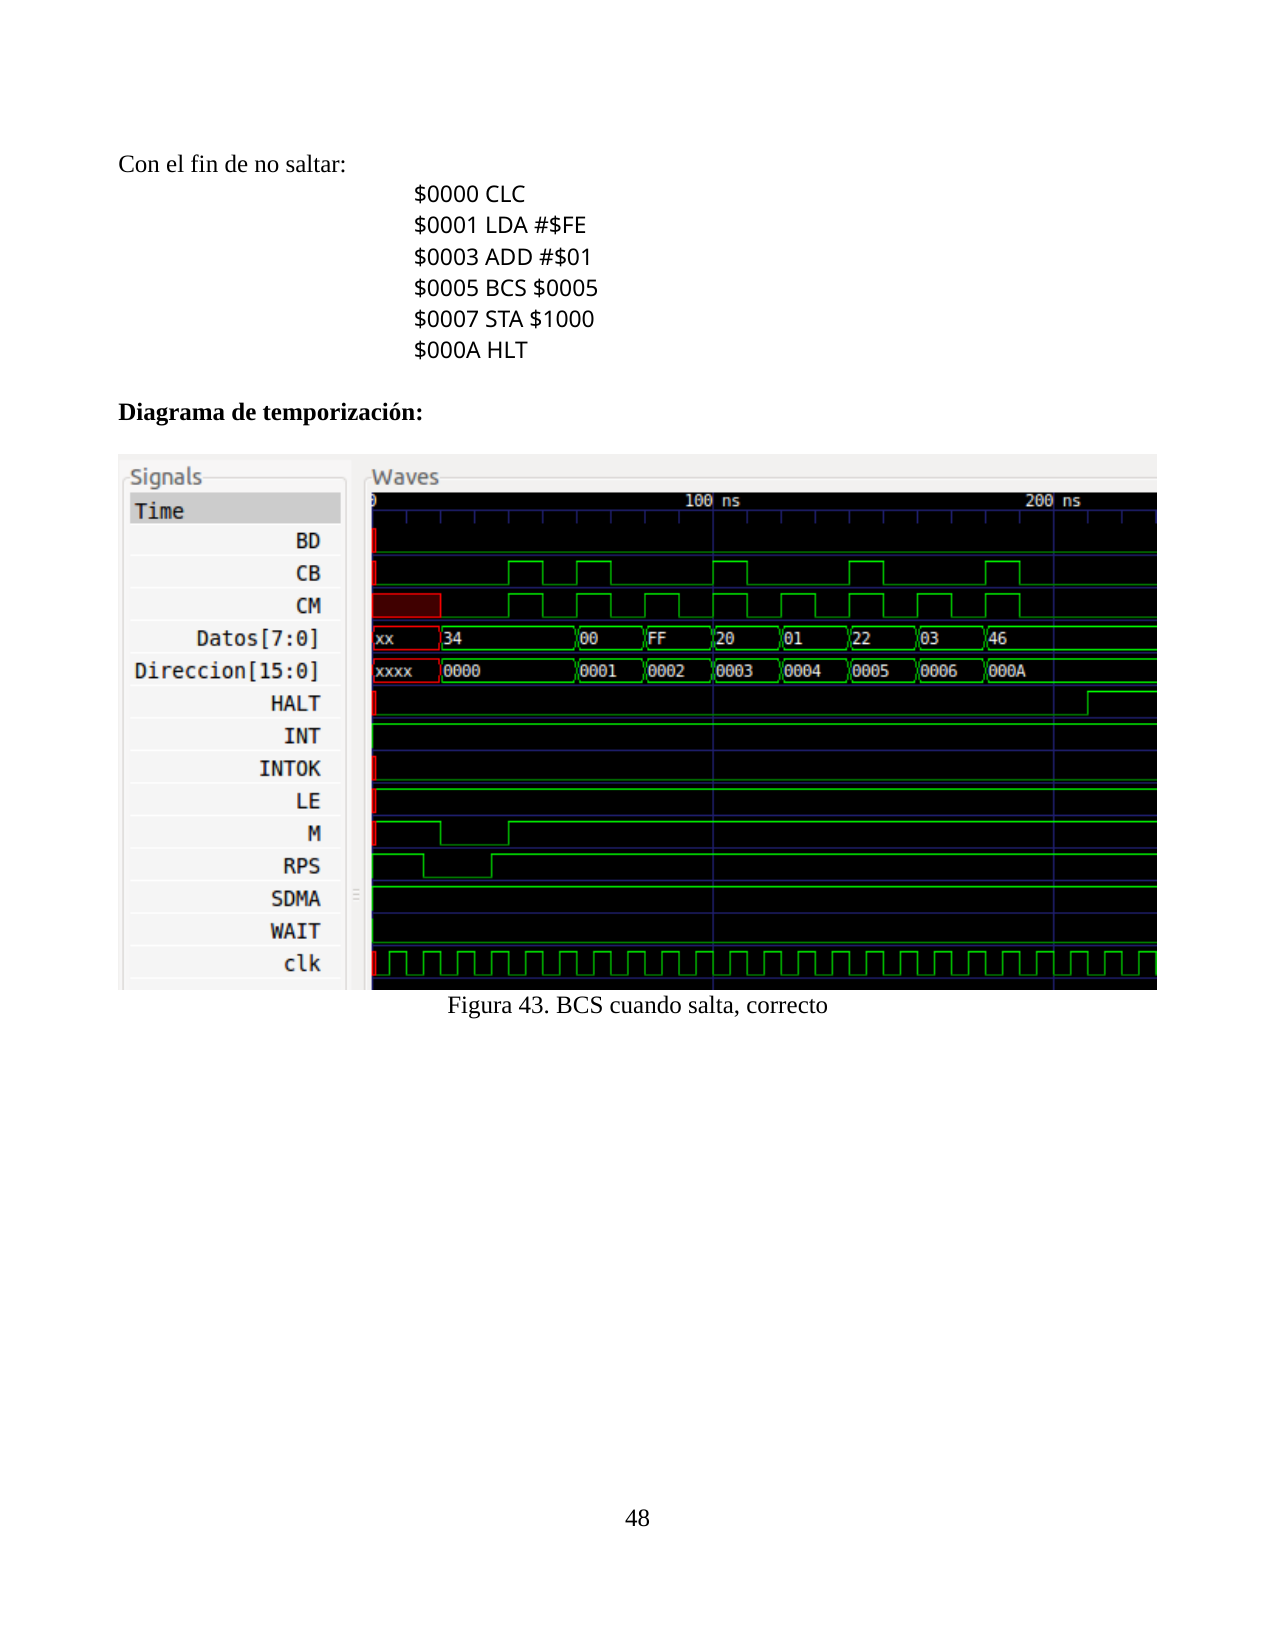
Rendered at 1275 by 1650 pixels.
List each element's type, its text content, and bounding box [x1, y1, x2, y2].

picture [118, 454, 1157, 990]
text Diagrama de temporización: [118, 397, 1157, 426]
text $000A HLT [118, 334, 1157, 366]
text $0005 BCS $0005 [118, 272, 1157, 303]
text $0000 CLC [118, 178, 1157, 209]
text $0007 STA $1000 [118, 303, 1157, 334]
text Con el fin de no saltar: [118, 149, 1157, 178]
text Figura 43. BCS cuando salta, correcto [118, 990, 1157, 1019]
text $0003 ADD #$01 [118, 241, 1157, 272]
text $0001 LDA #$FE [118, 209, 1157, 241]
